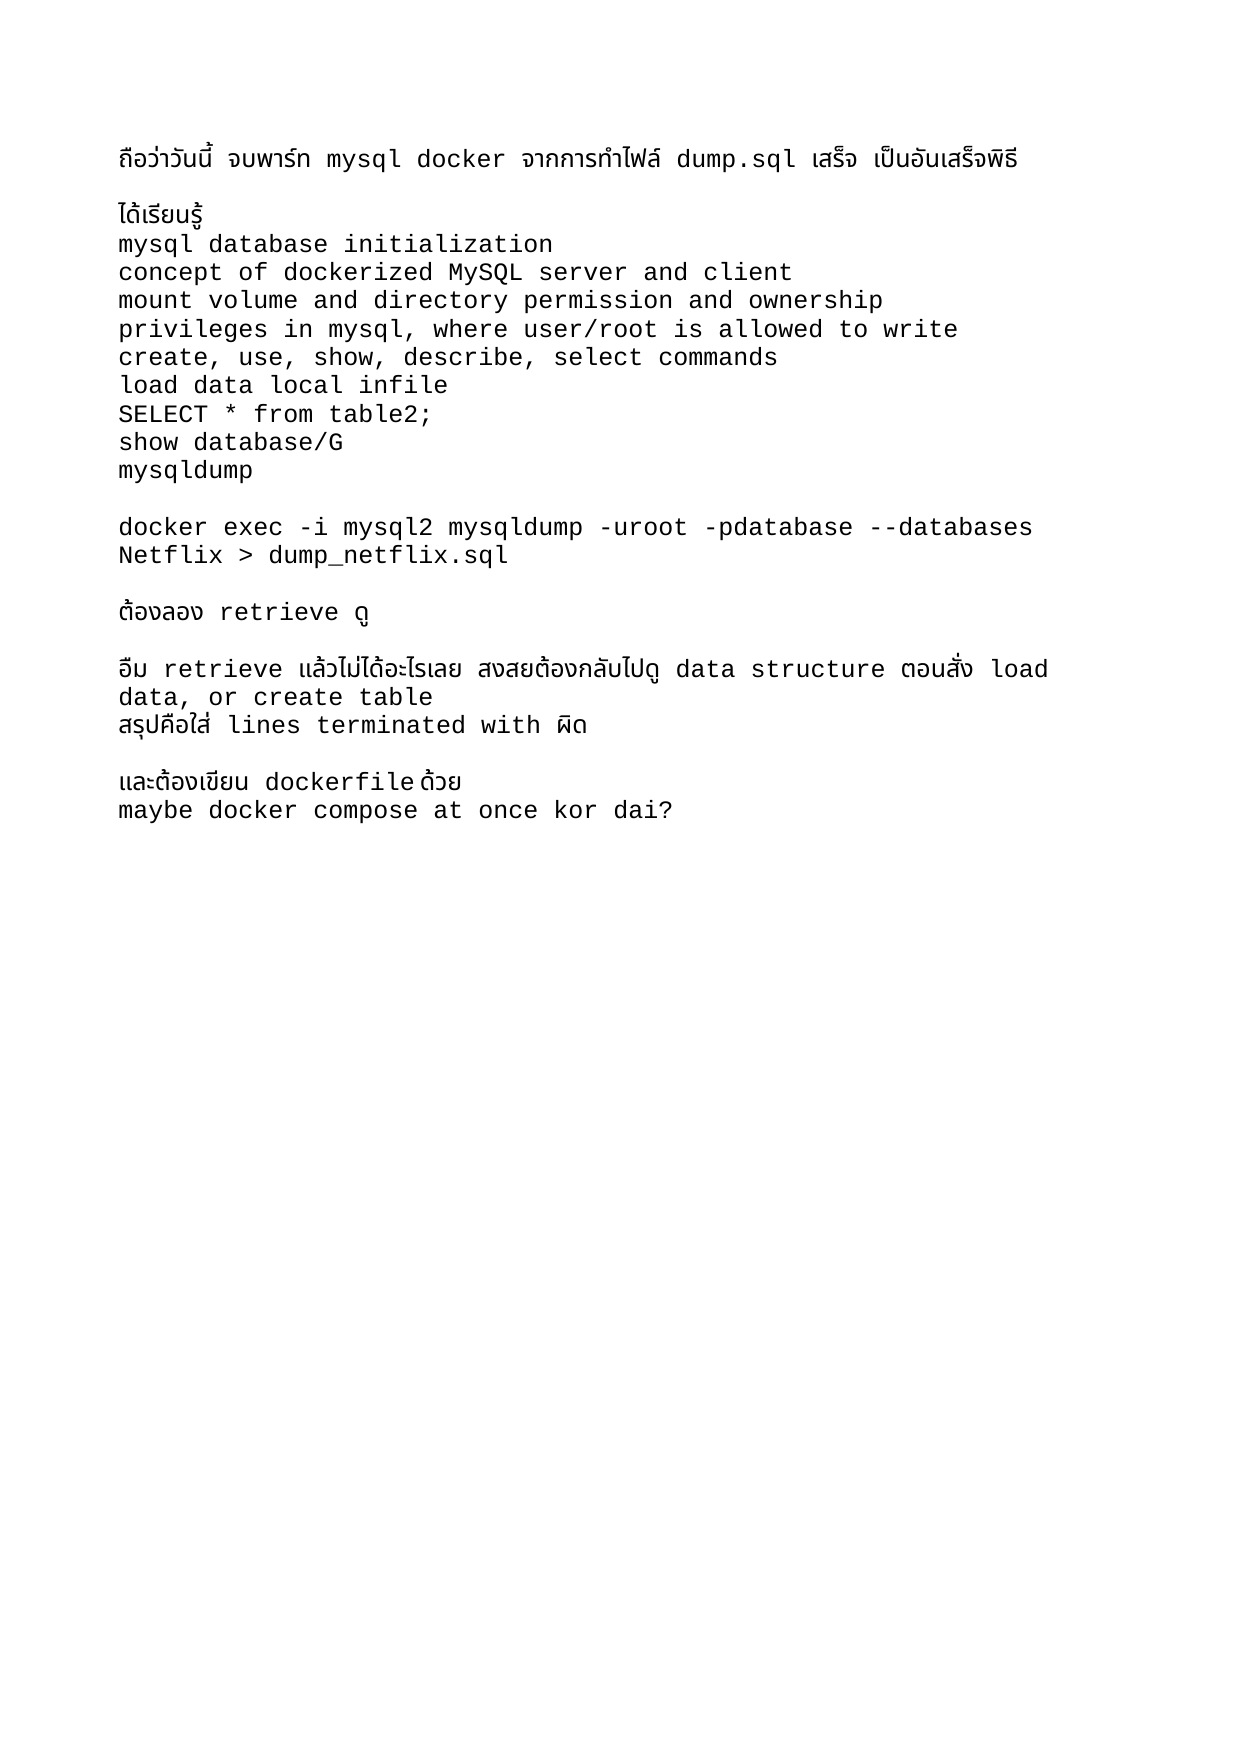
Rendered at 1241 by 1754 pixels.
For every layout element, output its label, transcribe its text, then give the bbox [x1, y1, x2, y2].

text ถือว่าวันนี้ จบพาร์ท mysql docker จากการทำไฟล์ dump.sql เสร็จ เป็นอันเสร็จพิธี [118, 146, 1122, 175]
text show database/G [118, 430, 1122, 458]
text mount volume and directory permission and ownership [118, 288, 1122, 316]
text concept of dockerized MySQL server and client [118, 260, 1122, 288]
text ต้องลอง retrieve ดู [118, 600, 1122, 628]
text สรุปคือใส่ lines terminated with ผิด [118, 713, 1122, 741]
text docker exec -i mysql2 mysqldump -uroot -pdatabase --databases Netflix > dump_netflix.sql [118, 515, 1122, 571]
text mysqldump [118, 458, 1122, 486]
text privileges in mysql, where user/root is allowed to write [118, 316, 1122, 345]
text load data local infile [118, 373, 1122, 401]
text create, use, show, describe, select commands [118, 345, 1122, 373]
text SELECT * from table2; [118, 401, 1122, 430]
text maybe docker compose at once kor dai? [118, 798, 1122, 826]
text ได้เรียนรู้ [118, 203, 1122, 231]
text mysql database initialization [118, 231, 1122, 260]
text อืม retrieve แล้วไม่ได้อะไรเลย สงสยต้องกลับไปดู data structure ตอนสั่ง load data, or create table [118, 656, 1122, 713]
text และต้องเขียน dockerfileด้วย [118, 770, 1122, 798]
